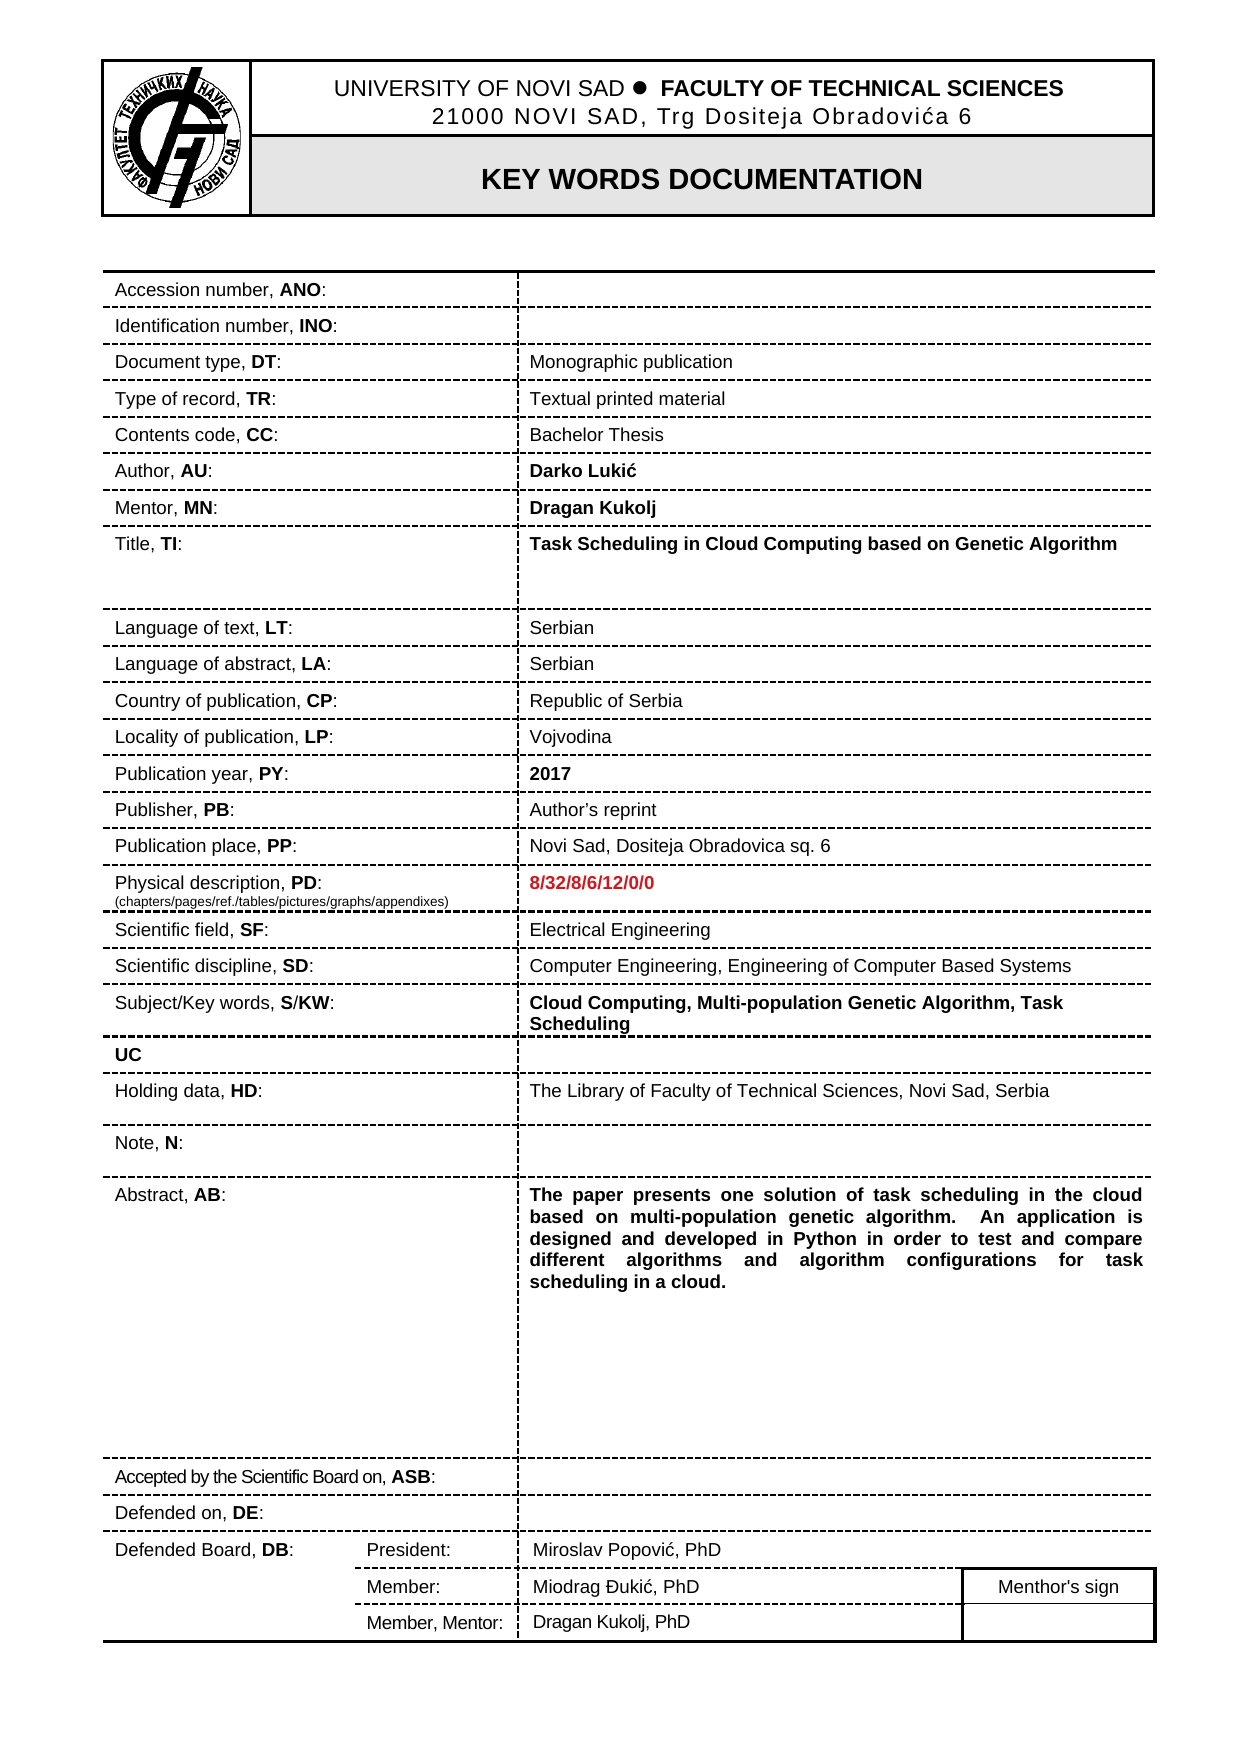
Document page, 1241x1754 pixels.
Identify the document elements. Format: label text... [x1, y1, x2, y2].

table_cell Monographic publication [518, 343, 1155, 379]
table_cell [518, 1494, 1155, 1530]
table_cell Mentor, MN: [103, 489, 518, 525]
table_cell Cloud Computing, Multi-population Genetic Algorithm, Task Scheduling [518, 983, 1155, 1035]
table_cell [103, 1567, 355, 1603]
table_cell Computer Engineering, Engineering of Computer Based Systems [518, 947, 1155, 983]
table_cell [518, 1124, 1155, 1176]
table_cell Publication place, PP: [103, 827, 518, 863]
table_cell Author’s reprint [518, 791, 1155, 827]
table_cell Language of text, LT: [103, 608, 518, 645]
table_cell Miroslav Popović, PhD [518, 1530, 962, 1567]
table_cell Subject/Key words, S/KW: [103, 983, 518, 1035]
table_cell The paper presents one solution of task scheduling in the cloud based on multi-population genetic algorithm. An application is designed and developed in Python in order to test and compare different algorithms and algorithm configurations for task scheduling in a cloud. [518, 1176, 1155, 1457]
table_cell Task Scheduling in Cloud Computing based on Genetic Algorithm [518, 525, 1155, 608]
table_cell Defended Board, DB: [103, 1530, 355, 1567]
table_cell Novi Sad, Dositeja Obradovica sq. 6 [518, 827, 1155, 863]
table_cell [964, 1604, 1153, 1639]
picture [112, 67, 241, 208]
table_cell [518, 306, 1155, 343]
table_cell Member: [355, 1567, 518, 1603]
table_header [518, 273, 1155, 306]
table_cell Accepted by the Scientific Board on, ASB: [103, 1457, 518, 1494]
table_cell [962, 1530, 1155, 1567]
table_cell Note, N: [103, 1124, 518, 1176]
table_cell Serbian [518, 645, 1155, 681]
table_cell Darko Lukić [518, 452, 1155, 488]
table_cell Textual printed material [518, 379, 1155, 416]
table_cell Document type, DT: [103, 343, 518, 379]
table_cell Member, Mentor: [355, 1603, 518, 1639]
table_cell Electrical Engineering [518, 910, 1155, 947]
table_cell 2017 [518, 754, 1155, 791]
table_cell Title, TI: [103, 525, 518, 608]
table_cell Holding data, HD: [103, 1072, 518, 1124]
table_cell Language of abstract, LA: [103, 645, 518, 681]
table_cell Serbian [518, 608, 1155, 645]
table_cell Dragan Kukolj, PhD [518, 1603, 961, 1639]
table_cell [518, 1457, 1155, 1494]
table_cell Type of record, TR: [103, 379, 518, 416]
table_cell Bachelor Thesis [518, 416, 1155, 452]
table_cell [518, 1035, 1155, 1072]
table_cell [103, 1603, 355, 1639]
table_cell President: [355, 1530, 518, 1567]
table_cell Defended on, DE: [103, 1494, 518, 1530]
table_cell The Library of Faculty of Technical Sciences, Novi Sad, Serbia [518, 1072, 1155, 1124]
table_cell Publisher, PB: [103, 791, 518, 827]
table_cell Identification number, INO: [103, 306, 518, 343]
table_header Accession number, ANO: [103, 273, 518, 306]
table_cell 8/32/8/6/12/0/0 [518, 864, 1155, 910]
table_cell Author, AU: [103, 452, 518, 488]
table_cell Vojvodina [518, 718, 1155, 754]
table_cell Scientific field, SF: [103, 910, 518, 947]
table_cell Abstract, AB: [103, 1176, 518, 1457]
table_cell Scientific discipline, SD: [103, 947, 518, 983]
table_cell Contents code, CC: [103, 416, 518, 452]
table_cell Republic of Serbia [518, 681, 1155, 718]
table_cell Miodrag Đukić, PhD [518, 1567, 961, 1603]
table_cell UC [103, 1035, 518, 1072]
table_cell Publication year, PY: [103, 754, 518, 791]
table_cell Dragan Kukolj [518, 489, 1155, 525]
table_cell Country of publication, CP: [103, 681, 518, 718]
table_cell Locality of publication, LP: [103, 718, 518, 754]
table_cell Physical description, PD: (chapters/pages/ref./tables/pictures/graphs/appendixes) [103, 864, 518, 910]
table_cell Menthor's sign [964, 1570, 1153, 1603]
